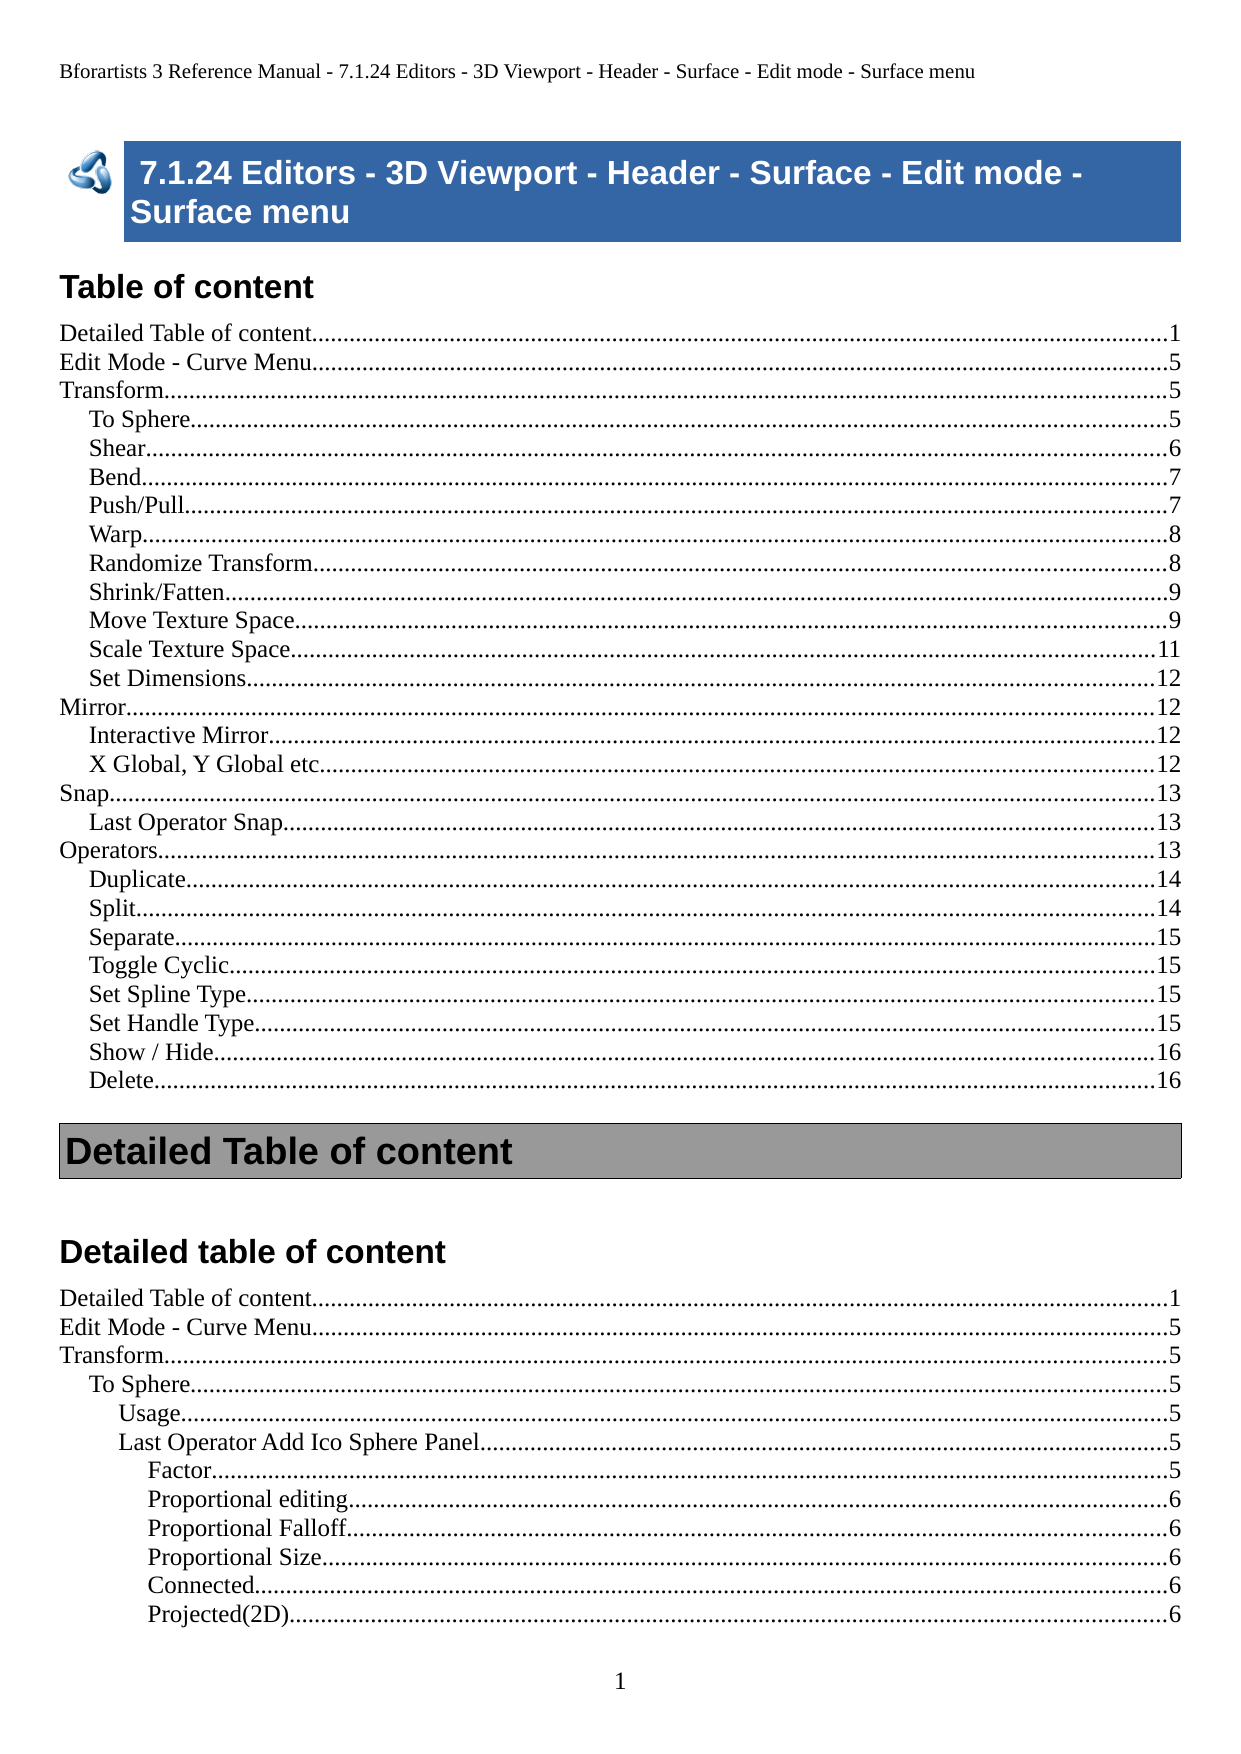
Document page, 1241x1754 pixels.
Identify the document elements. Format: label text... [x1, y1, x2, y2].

text Scale Texture Space 11 [88, 634, 1181, 663]
text Set Dimensions 12 [88, 663, 1181, 692]
text Set Spline Type 15 [88, 979, 1181, 1008]
text Snap 13 [59, 778, 1181, 807]
text Detailed Table of content 1 [59, 1283, 1181, 1312]
text Transform 5 [59, 375, 1181, 404]
text To Sphere 5 [88, 404, 1181, 433]
text Detailed Table of content 1 [59, 318, 1181, 347]
text Push/Pull 7 [88, 490, 1181, 519]
text Set Handle Type 15 [88, 1008, 1181, 1037]
table_header Detailed Table of content [60, 1124, 1181, 1178]
subtitle Detailed table of content [59, 1232, 1181, 1270]
text Factor 5 [147, 1455, 1181, 1484]
text To Sphere 5 [88, 1369, 1181, 1398]
text Operators 13 [59, 835, 1181, 864]
text Delete 16 [88, 1065, 1181, 1094]
table_header 7.1.24 Editors - 3D Viewport - Header - Surface - Edit mode - Surface menu [124, 141, 1181, 242]
text Last Operator Snap 13 [88, 807, 1181, 835]
text Interactive Mirror 12 [88, 720, 1181, 749]
text Shrink/Fatten 9 [88, 577, 1181, 605]
text Proportional Falloff 6 [147, 1513, 1181, 1542]
text Duplicate 14 [88, 864, 1181, 893]
text Split 14 [88, 893, 1181, 922]
subtitle Table of content [59, 267, 1181, 305]
text Usage 5 [118, 1398, 1181, 1427]
text Edit Mode - Curve Menu 5 [59, 347, 1181, 375]
text Edit Mode - Curve Menu 5 [59, 1312, 1181, 1340]
text Last Operator Add Ico Sphere Panel 5 [118, 1427, 1181, 1455]
text Warp 8 [88, 519, 1181, 548]
text Randomize Transform 8 [88, 548, 1181, 577]
text X Global, Y Global etc. 12 [88, 749, 1181, 778]
text Connected 6 [147, 1570, 1181, 1599]
text Move Texture Space 9 [88, 605, 1181, 634]
text Toggle Cyclic 15 [88, 950, 1181, 979]
picture [65, 147, 114, 197]
text Separate 15 [88, 922, 1181, 950]
text Projected(2D) 6 [147, 1599, 1181, 1628]
text Bend 7 [88, 462, 1181, 490]
text Proportional editing 6 [147, 1484, 1181, 1513]
table_header [59, 141, 124, 242]
text Show / Hide 16 [88, 1037, 1181, 1065]
text Transform 5 [59, 1340, 1181, 1369]
text Proportional Size 6 [147, 1542, 1181, 1570]
text Mirror 12 [59, 692, 1181, 720]
text Shear 6 [88, 433, 1181, 462]
